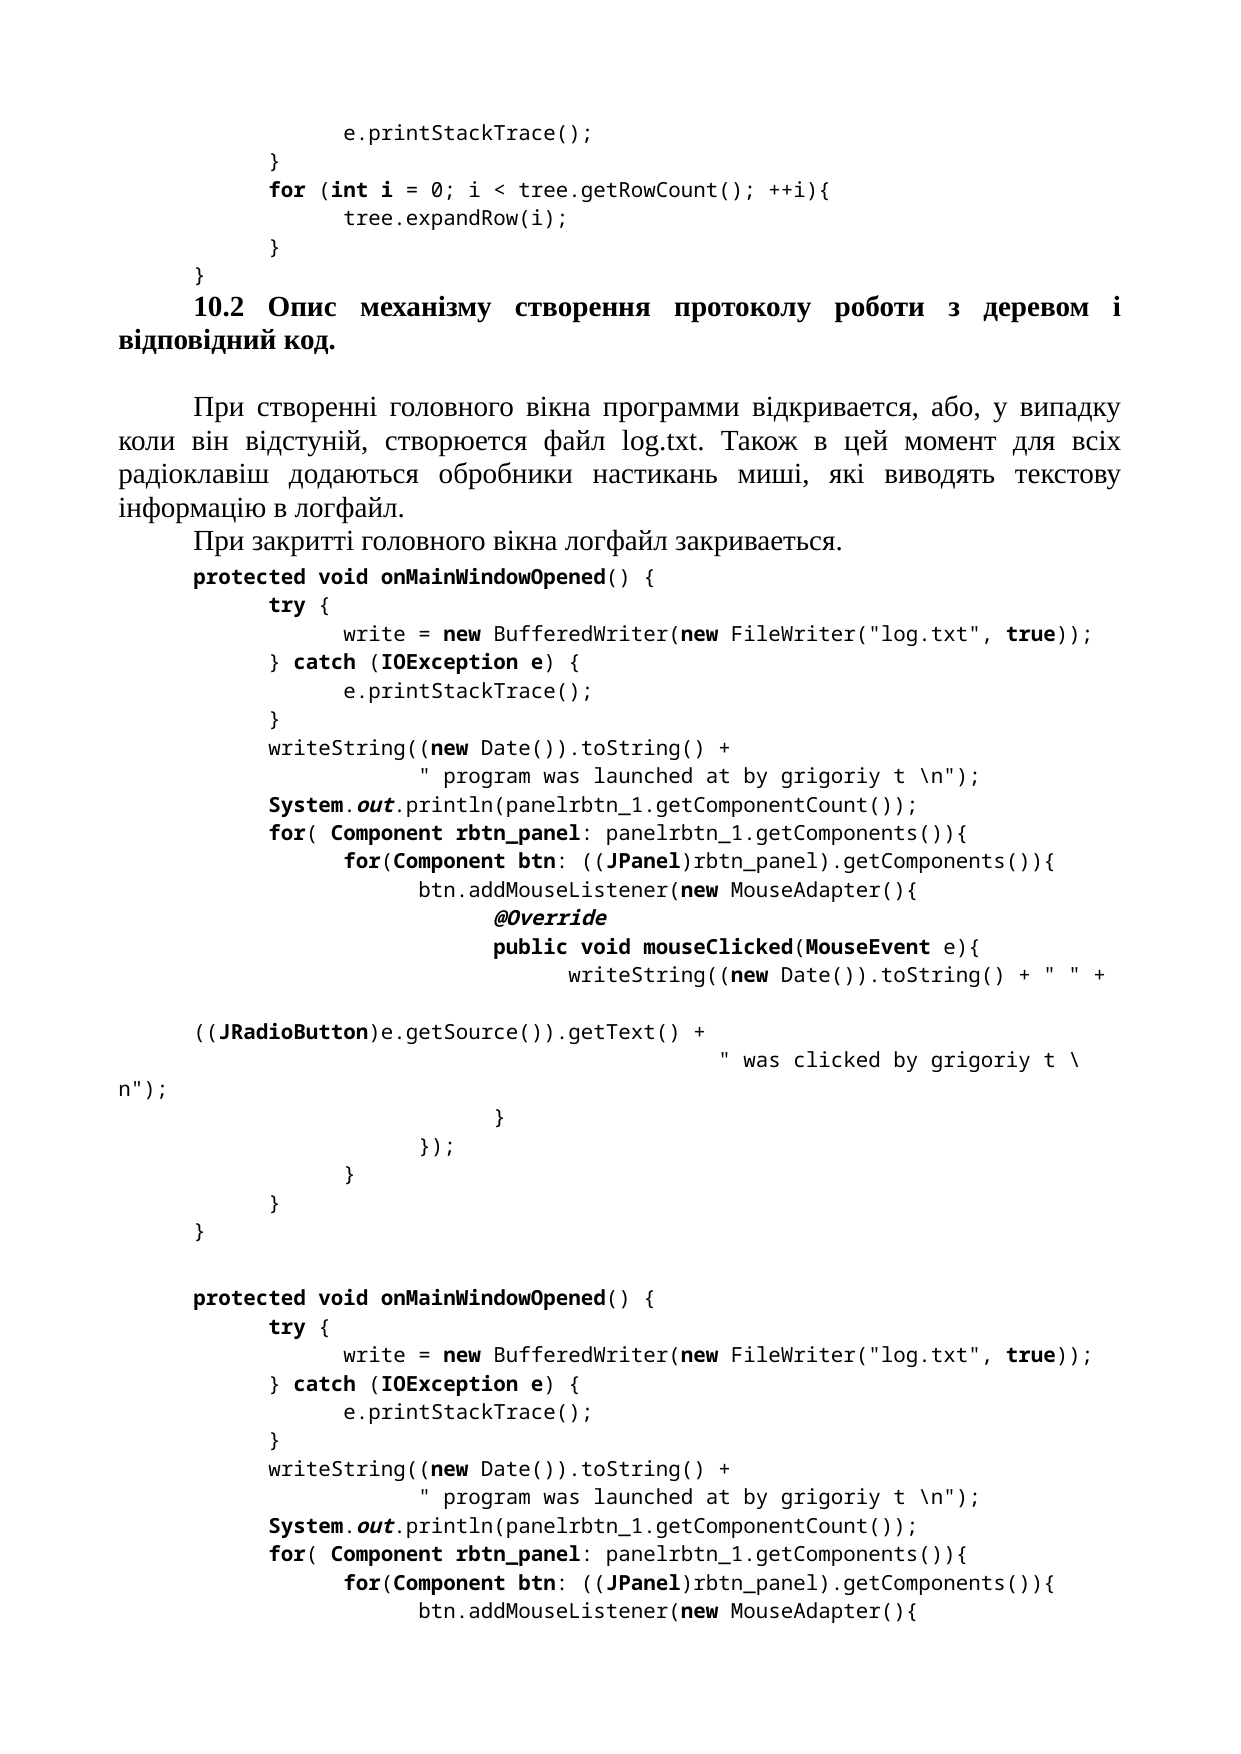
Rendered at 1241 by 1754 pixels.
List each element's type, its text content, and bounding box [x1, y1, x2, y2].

text " program was launched at by grigoriy t \n"); [118, 1482, 1122, 1511]
text protected void onMainWindowOpened() { [118, 557, 1122, 591]
text " program was launched at by grigoriy t \n"); [118, 761, 1122, 790]
text e.printStackTrace(); [118, 118, 1122, 147]
text write = new BufferedWriter(new FileWriter("log.txt", true)); [118, 1340, 1122, 1369]
text " was clicked by grigoriy t \n"); [118, 1046, 1122, 1102]
text } catch (IOException e) { [118, 647, 1122, 676]
text btn.addMouseListener(new MouseAdapter(){ [118, 1596, 1122, 1624]
text writeString((new Date()).toString() + " " + [118, 960, 1122, 989]
text @Override [118, 903, 1122, 932]
text writeString((new Date()).toString() + [118, 1454, 1122, 1482]
text } [118, 1188, 1122, 1216]
text tree.expandRow(i); [118, 203, 1122, 232]
text } [118, 704, 1122, 733]
text write = new BufferedWriter(new FileWriter("log.txt", true)); [118, 619, 1122, 647]
text }); [118, 1131, 1122, 1159]
text e.printStackTrace(); [118, 1397, 1122, 1426]
text for( Component rbtn_panel: panelrbtn_1.getComponents()){ [118, 1539, 1122, 1568]
text 10.2 Опис механізму створення протоколу роботи з деревом і відповідний код. [118, 289, 1122, 356]
text } [118, 1159, 1122, 1188]
text writeString((new Date()).toString() + [118, 733, 1122, 761]
text ((JRadioButton)e.getSource()).getText() + [118, 989, 1122, 1046]
text System.out.println(panelrbtn_1.getComponentCount()); [118, 790, 1122, 818]
text } [118, 232, 1122, 260]
text } [118, 1426, 1122, 1454]
text try { [118, 591, 1122, 619]
text for( Component rbtn_panel: panelrbtn_1.getComponents()){ [118, 818, 1122, 847]
text for (int i = 0; i < tree.getRowCount(); ++i){ [118, 175, 1122, 203]
text for(Component btn: ((JPanel)rbtn_panel).getComponents()){ [118, 1568, 1122, 1596]
text } [118, 1102, 1122, 1131]
text При закритті головного вікна логфайл закриваеться. [118, 523, 1122, 557]
text for(Component btn: ((JPanel)rbtn_panel).getComponents()){ [118, 847, 1122, 875]
text } [118, 147, 1122, 175]
text try { [118, 1312, 1122, 1340]
text e.printStackTrace(); [118, 676, 1122, 704]
text } [118, 260, 1122, 289]
text protected void onMainWindowOpened() { [118, 1278, 1122, 1312]
text System.out.println(panelrbtn_1.getComponentCount()); [118, 1511, 1122, 1539]
text } [118, 1216, 1122, 1245]
text public void mouseClicked(MouseEvent e){ [118, 932, 1122, 960]
text При створенні головного вікна программи відкривается, або, у випадку коли він відстуній, створюется файл log.txt. Також в цей момент для всіх радіоклавіш додаються обробники настикань миші, які виводять текстову інформацію в логфайл. [118, 389, 1122, 523]
text } catch (IOException e) { [118, 1369, 1122, 1397]
text btn.addMouseListener(new MouseAdapter(){ [118, 875, 1122, 903]
